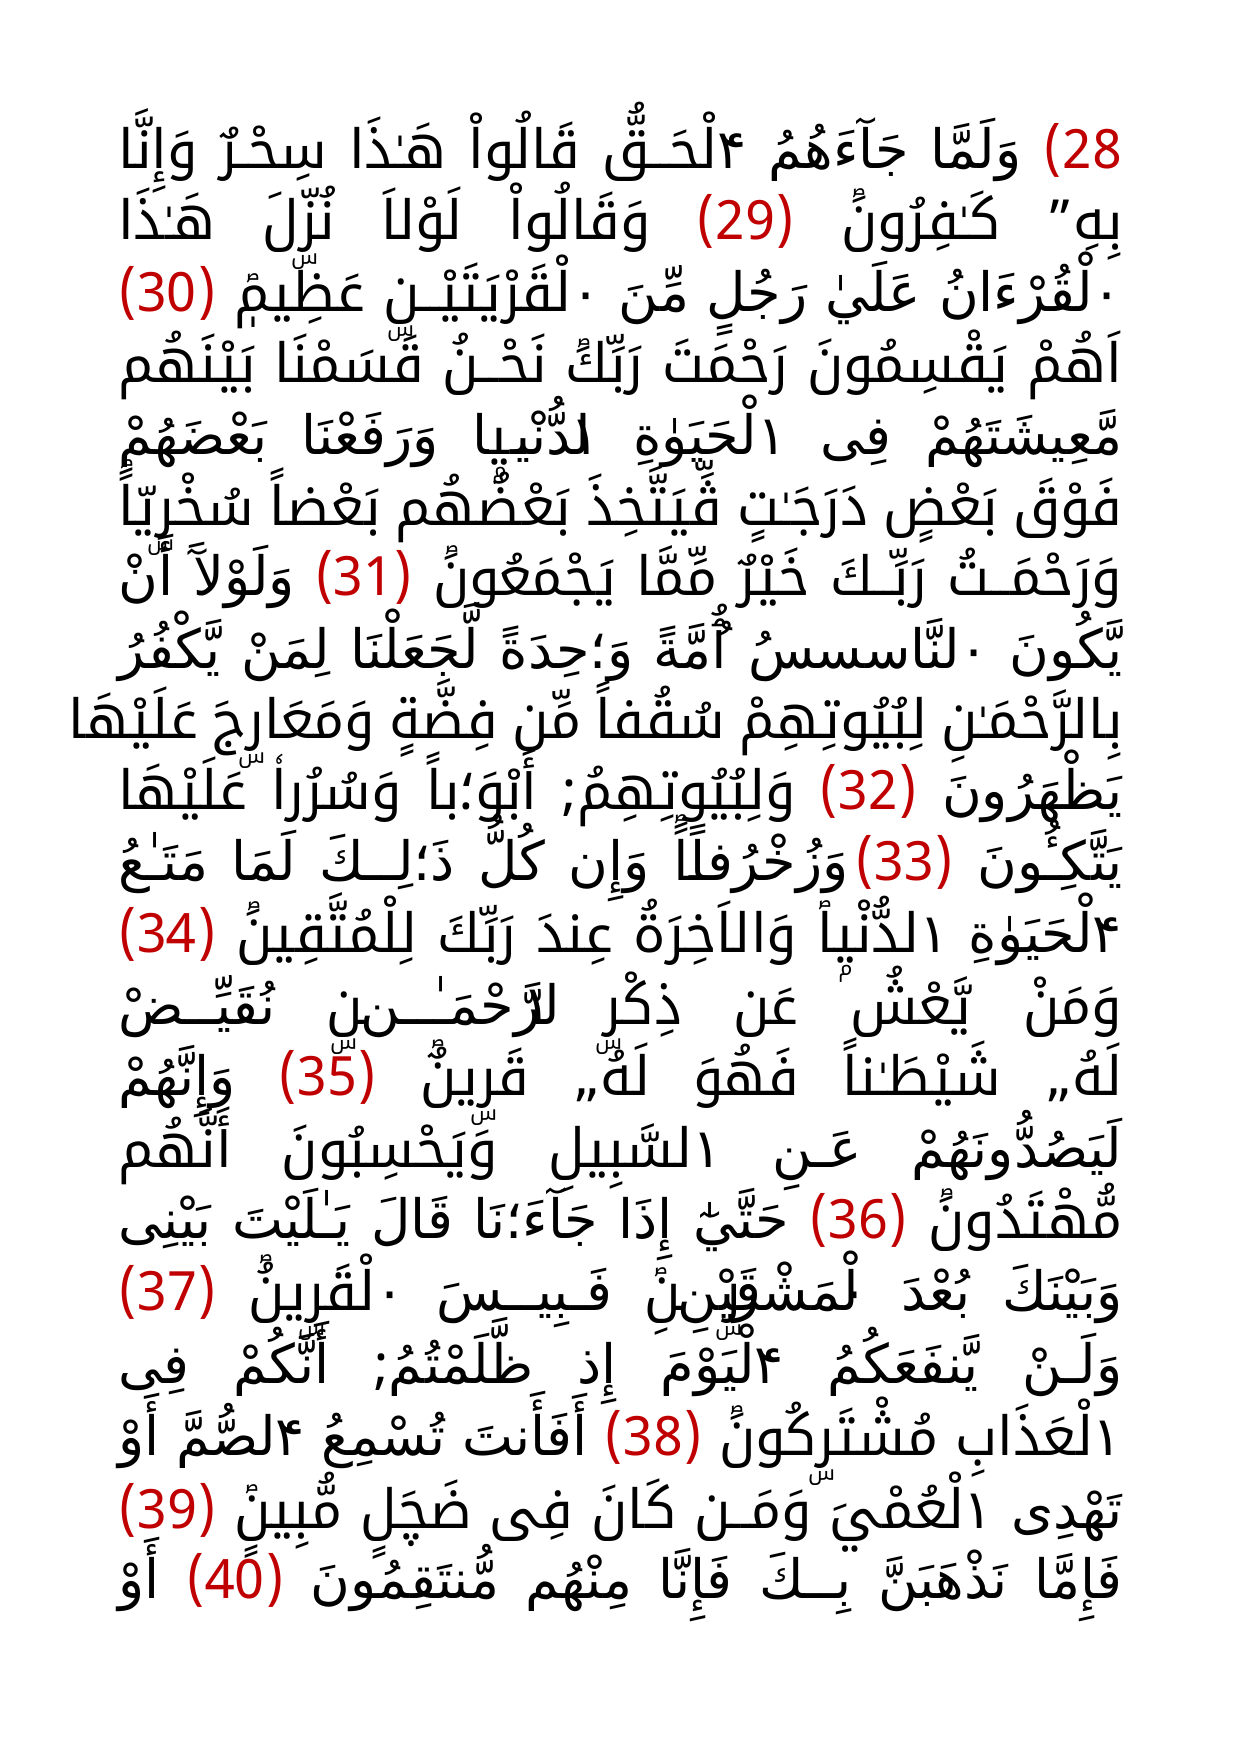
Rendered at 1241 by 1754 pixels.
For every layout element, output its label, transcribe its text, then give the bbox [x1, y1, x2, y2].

text بِسْمِ ۱للَّهِ ۱لرَّحْمَـٰنِ ۱لرَّحِيمِ حۭمِٓؐ وَالْكِتَـٰبِ ۱لْمُبِينِ (1) إِنَّا جَعَلْنَـٰهُ قُرْءَ؛ناٗ عَرَبِيّاً لَّعَلَّكُمْ تَعْقِلُونَؐ (2) وَإِنَّهُ„ فِىٓ ٱُمِّ ۱لْكِتَـٰبِ لَدَيْنَا لَعَلِــيّﹲ حَكِيم٘ؐ (3) اَفَنَضْرۣبُ عَنكُمُ ۴لذِّكْرَ صَفْحاٗ اِن كُنتُمْ قَوْماً مُّسْرۣفِينَؐ (4) وَكَمَ اَرْسَلْنَا مِن نَّبِىٓءٍ فِى ۱لاَوَّلِينَؐ (5) وَمَا يَاتِيهِم مِّن نَّبِىٓءٖ اِلاَّ كَانُواْ بِهِ” يَسْتَهْزۣءُونَؐ (6) فَأَهْلَكْنَآ أَشَدَّ مِنْهُم بَطْشاًؐ وَمَضۭيٰ مَثَــلُ ۴لاَوَّلِينَؐ (7) وَلَـئِــن سَأَلْتَهُم مَّــنْ خَلَــقَ ۰لسَّمَـٰوَ؛تِ وَالاَرْضَ لَيَقُولُــنَّ خَلَقَهُــنَّ ۰لْعَزۣيزُ ۴لْعَلِيمُؐ (8) ۴ﻟ﮲ جَعَــلَ لَكُمُ ۴لاَرْضَ مِهَـٰداً وَجَعَــلَ لَكُمْ فِيهَا سُبُلًا لَّعَلَّكُمْ تَهْتَدُونَؐ (9) ® وَاﻟ﮲ نَزَّلَ مِــنَ ۰لسَّمَآءِ مَآءَۢ بِقَدَرٍ فَأَنشَرْنَا بِهِ” بَلْدَةً مَّيْتاًؐ كَذَ؛لِــكَ تُخْرَجُونَؐ (10) وَاﻟ﮲ خَلَــقَ ۰لاَزْوَ؛جَ كُلَّهَا وَجَعَــلَ لَكُم مِّــنَ ۰لْفُلْكِ وَالاَنْعَـٰمِ مَا تَرْكَبُونَ (11) لِتَسْتَوُﹼاْ عَلَــيٰ ظُهُورۣهِ” ثُمَّ تَذْكُرُواْ نِعْمَةَ رَبِّكُمُ; إِذَا "سْتَوَيْتُمْ عَلَيْهِ وَتَقُولُواْ سُبْحَـٰنَ ۰ﻟ﮲ سَخَّرَ لَنَا هَـٰذَا وَمَا كُنَّا لَهُ„ مُقْرۣنِينَ (12) وَإِنَّـآ إِلَيٰ رَبِّنَا لَمُنقَلِبُونَؐ (13) وَجَعَلُواْ لَهُ„ مِنْ عِبَادِهِ” جُزْءاٗؐ اِنَّ ۰لِانسَـٰنَ لَكَفُورٌ مُّبِين٘ؐ (14) اَمِ 'تَّخَذَ مِمَّا يَخْلُقُ بَنَاتٍ وَأَصْفۭيٰكُم بِالْبَنِيـنَؐ (15) وَإِذَا بُشِّرَ أَحَدُهُم بِمَا ضَرَبَ لِلرَّحْمَـٰــنۣ مَثَلًا ظَلَّ وَجْهُهُ„ مُسْوَدّاً وَهُوَ كَظِيم٘ؐ (16) اَوَمَنْ يَّنشَؤُاْ فِى ۱لْحِلْيَةِ وَهُوَ فِى ۱لْخِصَامِ غَيْرُ مُبِينٍؐ (17) وَجَعَلُواْ ۴لْمَلَئِكَةَ ۰لذِينَ هُمْ عِندَ ۰لرَّحْمَـٰنِ إِنَـٰثاٗؐ اَ.شْهِدُواْ خَلْقَهُمْؐ سَتُكْتَــبُ شَهَـٰدَتُهُمْ وَيُسْـَٔلُونَؐ (18) وَقَالُواْ لَوْ شَآءَ ۰لرَّحْمَـٰــنُ مَا عَبَدْنَـٰهُمؐ مَّا لَهُم بِذَ؛لِــكَ مِنْ عِلْمٖؐ اِنْ هُمُ; إِلاَّ يَخْرُصُونَؐ (19) أَمَ —اتَيْنَـٰهُمْ كِتَـٰباً مِّن قَبْلِهِ” فَهُم بِهِ” مُسْتَمْسِكُونَؐ (20) بَــلْ قَالُوٓاْ إِنَّا وَجَدْنَآ ءَابَآءَنَا عَلَــيٰٓ ٱُمَّةٍ وَإِنَّا عَلَــيٰٓ ءَاثۭـٰرۣهِم مُّهْتَدُونَؐ (21) وَكَذَ؛لِــكَ مَآ أَرْسَلْنَا مِن قَبْلِكَ فِى قَرْيَةٍ مِّن نَّذِير۫ اِلاَّ قَالَ مُتْرَفُوهَآ إِنَّا وَجَدْنَآ ءَابَآءَنَا عَلَــيٰٓ ٱُمَّةٍ وَإِنَّا عَلَــيٰٓ ءَاثۭـٰرۣهِم مُّقْتَدُونَؐ (22) ¤ قُلَ اَوَلَوْ جِيؔتُكُم بِأَهْدۭيٰ مِمَّا وَجَدتُّمْ عَلَيْهِ ءَابَآءَكُمْؐ قَالُوٓاْ إِنَّا بِمَآ ٱُرْسِلْتُم بِهِ” كَـٰفِرُونَؐ (23) فَانتَقَمْنَا مِنْهُمْ فَانظُرْ كَيْفَ كَانَ عَـٰقِبَةُ ۴لْمُكَذِّبِينَؐ (24) وَإِذْ قَالَ إِبْرَ؛هِيمُ لَأِبِيهِ وَقَوْمِهِ“ إِنَّنِى بَرَآءٌ مِّمَّا تَعْبُدُونَ (25) إِلاَّ ۰ﻟ﮲ فَطَرَنِى فَإِنَّهُ„ سَيَهْدِينِؐ (26) وَجَعَلَهَا كَلِمَةَۢ بَاقِيَةً فِى عَقِبِهِ” لَعَلَّهُمْ يَرْجِعُونَؐ (27) بَــلْ مَتَّعْتُ هَـٰٓؤُلآَءِ وَءَابَآءَهُمْ حَتَّـيٰ جَآءَهُمُ ۴لْحَقُّ وَرَسُولٌ مُّبِينٌؐ (28) وَلَمَّا جَآءَهُمُ ۴لْحَــقُّ قَالُواْ هَـٰذَا سِحْـرٌ وَإِنَّا بِهِ” كَـٰفِرُونَؐ (29) وَقَالُواْ لَوْلاَ نُزّۣلَ هَـٰذَا ۰لْقُرْءَانُ عَلَيٰ رَجُلٍ مِّنَ ۰لْقَرْيَتَيْــنۣ عَظِيمٖؐ (30) اَهُمْ يَقْسِمُونَ رَحْمَتَ رَبِّكَؐ نَحْــنُ قَسَمْنَا بَيْنَهُم مَّعِيشَتَهُمْ فِى ۱لْحَيَوٰةِ ۱لدُّنْيۭا وَرَفَعْنَا بَعْضَهُمْ فَوْقَ بَعْضٍ دَرَجَـٰتٍ ڤِّيَتَّخِذَ بَعْضُهُم بَعْضاً سُخْرۣيّاًؐ وَرَحْمَــتُ رَبِّــكَ خَيْرٌ مِّمَّا يَجْمَعُونَؐ (31) وَلَوْلآَ أَنْ يَّكُونَ ۰لنَّاسسسُ ٱُمَّةً وَ؛حِدَةً لَّجَعَلْنَا لِمَنْ يَّكْفُرُ بِالرَّحْمَـٰنِ لِبُيُوتِهِمْ سُقُفاً مِّن فِضَّةٍ وَمَعَارۣجَ عَلَيْهَا يَظْهَرُونَ (32) وَلِبُيُوتِهِمُ; أَبْوَ؛باً وَسُرُراٗ عَلَيْهَا يَتَّكِـُٔونَ (33) وَزُخْرُفاًؐ وَإِن كُلُّ ذَ؛لِــكَ لَمَا مَتَـٰعُ ۴لْحَيَوٰةِ ۱لدُّنْيۭاؐ وَالاَخِرَةُ عِندَ رَبِّكَ لِلْمُتَّقِينَؐ (34) وَمَنْ يَّعْشُ عَن ذِكْرۣ ۱لرَّحْمَـٰــنۣ نُقَيِّــضْ لَهُ„ شَيْطَـٰناً فَهُوَ لَهُ„ قَرۣينٌؐ (35) وَإِنَّهُمْ لَيَصُدُّونَهُمْ عَـنِ ۱لسَّبِيلِ وَيَحْسِبُونَ أَنَّهُم مُّهْتَدُونَؐ (36) حَتَّيٰٓ إِذَا جَآءَ؛نَا قَالَ يَـٰلَيْتَ بَيْنِى وَبَيْنَكَ بُعْدَ ۰لْمَشْرۣقَيْنِؐ فَـبِيــسَ ۰لْقَرۣينُؐ (37) وَلَـنْ يَّنفَعَكُمُ ۴لْيَوْمَ إِذ ظَّلَمْتُمُ; أَنَّكُمْ فِى ۱لْعَذَابِ مُشْتَرۣكُونَؐ (38) أَفَأَنتَ تُسْمِعُ ۴لصُّمَّ أَوْ تَهْدِى ۱لْعُمْيَ وَمَــن كَانَ فِى ضَچَلٍ مُّبِينٍؐ (39) فَإِمَّا نَذْهَبَنَّ بِــكَ فَإِنَّا مِنْهُم مُّنتَقِمُونَ (40) أَوْ نُرۣيَنَّــكَ ۰ﻟ﮲ وَعَدْنَـٰهُمْ فَإِنَّا عَلَيْهِم مُّقْتَدِرُونَؐ (41) ® فَاسْتَمْسِــكْ بِاﻟـذِىٓ ٱُوحِيَ إِلَيْــكَؐ إِنَّــكَ عَلَيٰ صِرَ؛طٍ مُّسْتَقِيمٍؐ (42) وَإِنَّهُ„ لَذِكْرٌ لَّــكَ وَلِقَوْمِــكَؐ وَسَوْفَ تُسْـَٔلُونَؐ (43) وَسْـَٔلْ مَنَ اَرْسَلْنَا مِــن قَبْلِكَ مِن رُّسُلِنَآؐ أَجَعَلْنَا مِن دُونِ ۱لرَّحْمَـٰــنۣ ءَالِهَةً يُعْبَدُونَؐ (44) وَلَقَدَ اَرْسَلْنَا مُوسۭيٰ بِـَٔايَـٰتِنَآ إِلَيٰ فِرْعَوْنَ وَمَلْاَئِهِ” فَقَالَ إِنِّى رَسُولُ رَبِّ ۱لْعَـٰلَمِينَؐ (45) فَلَمَّا جَآءَهُم بِـَٔايَـٰتِنَآ إِذَا هُم مِّنْهَا يَضْحَكُونَؐ (46) وَمَا نُرۣيهِم مِّــنَ —ايَةٖ اِلاَّ هِيَ أَكْبَرُ مِــنُ ۷خْتِهَاؐ وَأَخَذْنَـٰهُم بِالْعَذَابِ لَعَلَّهُمْ يَرْجِعُونَؐ (47) وَقَالُواْ يَـٰٓأَيُّهَ ۰لسَّاحِرُ ۶دْعُ لَنَا رَبَّــكَ بِمَا عَهِدَ عِندَكككَ إِنَّنَا لَمُهْتَدُونَؐ (48) فَلَمَّا كَشَفْنَا عَنْهُمُ ۴لْعَذَابَ إِذَا هُمْ يَنكُثُونَؐ (49) وَنَادۭيٰ فِرْعَوْنُ فِى قَوْمِهِ” قَالَ يَـٰقَوْمِ أَلَيْـسَ لِى مُلْكُ مِصْرَ وَهَـٰذِهِ ۱لاَنْهَـٰرُ تَجْرۣى مِــن تَحْتِيَؐ أَفَلاَ تُبْصِرُونَؐ (50) أَمَ اَنَا خَيْرٌ مِّــنْ هَـٰذَا ۰ﻟ﮲ هُوَ مَهِينٌ (51) وَلاَ يَكَادُ يُبِينُؐ (52) فَلَوْلآَ ٱُلْقِــيَ عَلَيْهِ أَسَـٰوۣرَةٌ مِّن ذَهَبٖ اَوْ جَآءَ مَعَهُ ۴لْمَلَئِكَةُ مُقْتَرۣنِينَؐ (53) فَاسْتَخَفَّ قَوْمَهُ„ فَأَطَاعُوهُؐ إِنَّهُمْ كَانُواْ قَوْماً فَـٰسِقِينَؐ (54) فَلَمَّآ ءَاسَفُونَا "نتَقَمْنَا مِنْهُمْ فَأَغْرَقْنَـٰهُمُ; أَجْمَعِينَ (55) فَجَعَلْنَـٰهُمْ سَلَفاً وَمَثَلًا لِّلاَخِرۣينَؐ (56) وَلَمَّا ضُرۣبَ "بْنُ مَرْيَمَ مَثَلٗا اِذَا قَوْمُــكَ مِنْهُ يَصُدُّونَؐ (57) وَقَالُوٓاْ ءَا۬؛لِهَتُنَا خَيْر٘ اَمْ هُوَؐ مَا ضَرَبُوهُ لَــكَ إِلاَّ جَدَلٚؐا بَلْ هُمْ قَوْم٘ خَصِمُونَؐ (58) إِنْ هُوَ إِلاَّ عَبْد٘ اَنْعَمْنَا عَلَيْهِ وَجَعَلْنَـٰهُ مَثَلًا لِّبَنِىٓ إِسْرَآءِيلَؐ (59) وَلَوْ نَشَآءُ لَجَعَلْنَا مِنكُم مَّلَئِكَةً فِى ۱لاَرْضضضِ يَخْلُفُونَؐ (60) وَإِنَّهُ„ لَعِلْمٌ لِّلسَّاعَةِ فَلاَ تَمْتَرُنَّ بِهَاؐ وَاتَّبِعُونِ هَـٰذَا صِرَ؛طٌ مُّسْتَقِيمٌؐ (61) وَلاَ يَصُدَّنَّكُمُ ۴لشَّيْطَـٰنُؐ إِنَّهُ„ لَكُمْ عَدُوٌّ مُّبِينٌؐ (62) © وَلَمَّا جَآءَ عِيسۭيٰ بِالْبَيِّنَـٰتِ قَالَ قَدْ جِيؔتُكُم بِالْحِكْمَةِ وَلُءِبَـيِّــنَ لَكُم بَعْضَ ۰ﻟ﮲ تَخْتَلِفُونَ فِيهِؐ فَاتَّقُواْ ۴للَّهَ وَأَطِيعُونِؐ (63) إِنَّ ۰للَّهَ هُوَ رَبِّى وَرَبُّكُمْ فَاعْبُدُوهُؐ هَـٰذَا صِرَ؛طٌ مُّسْتَقِيمٌؐ (64) فَاخْتَلَفَ ۰لاَحْزَابُ مِنۢ بَيْنِهِمْؐ فَوَيْلٌ لِّلذِيــنَ ظَلَمُواْ مِــنْ عَذَابِ يَوْمٖ اَلِيمٖؐ (65) هَلْ يَنظُرُونَ إِلاَّ ۰لسَّاعَةَ أَن تَاتِيَهُم بَغْتَةً وَهُمْ لاَ يَشْعُرُونَؐ (66) ۰لاَخِلٓاَّءُ يَوْمَئِذٙ بَعْضُهُمْ لِبَعْــضٖ عَدُوّﹲ اِلاَّ ۰لْمُتَّقِينَؐ (67) يَـٰعِبَادِى لاَ خَوْف٘ [118, 118, 1122, 1621]
